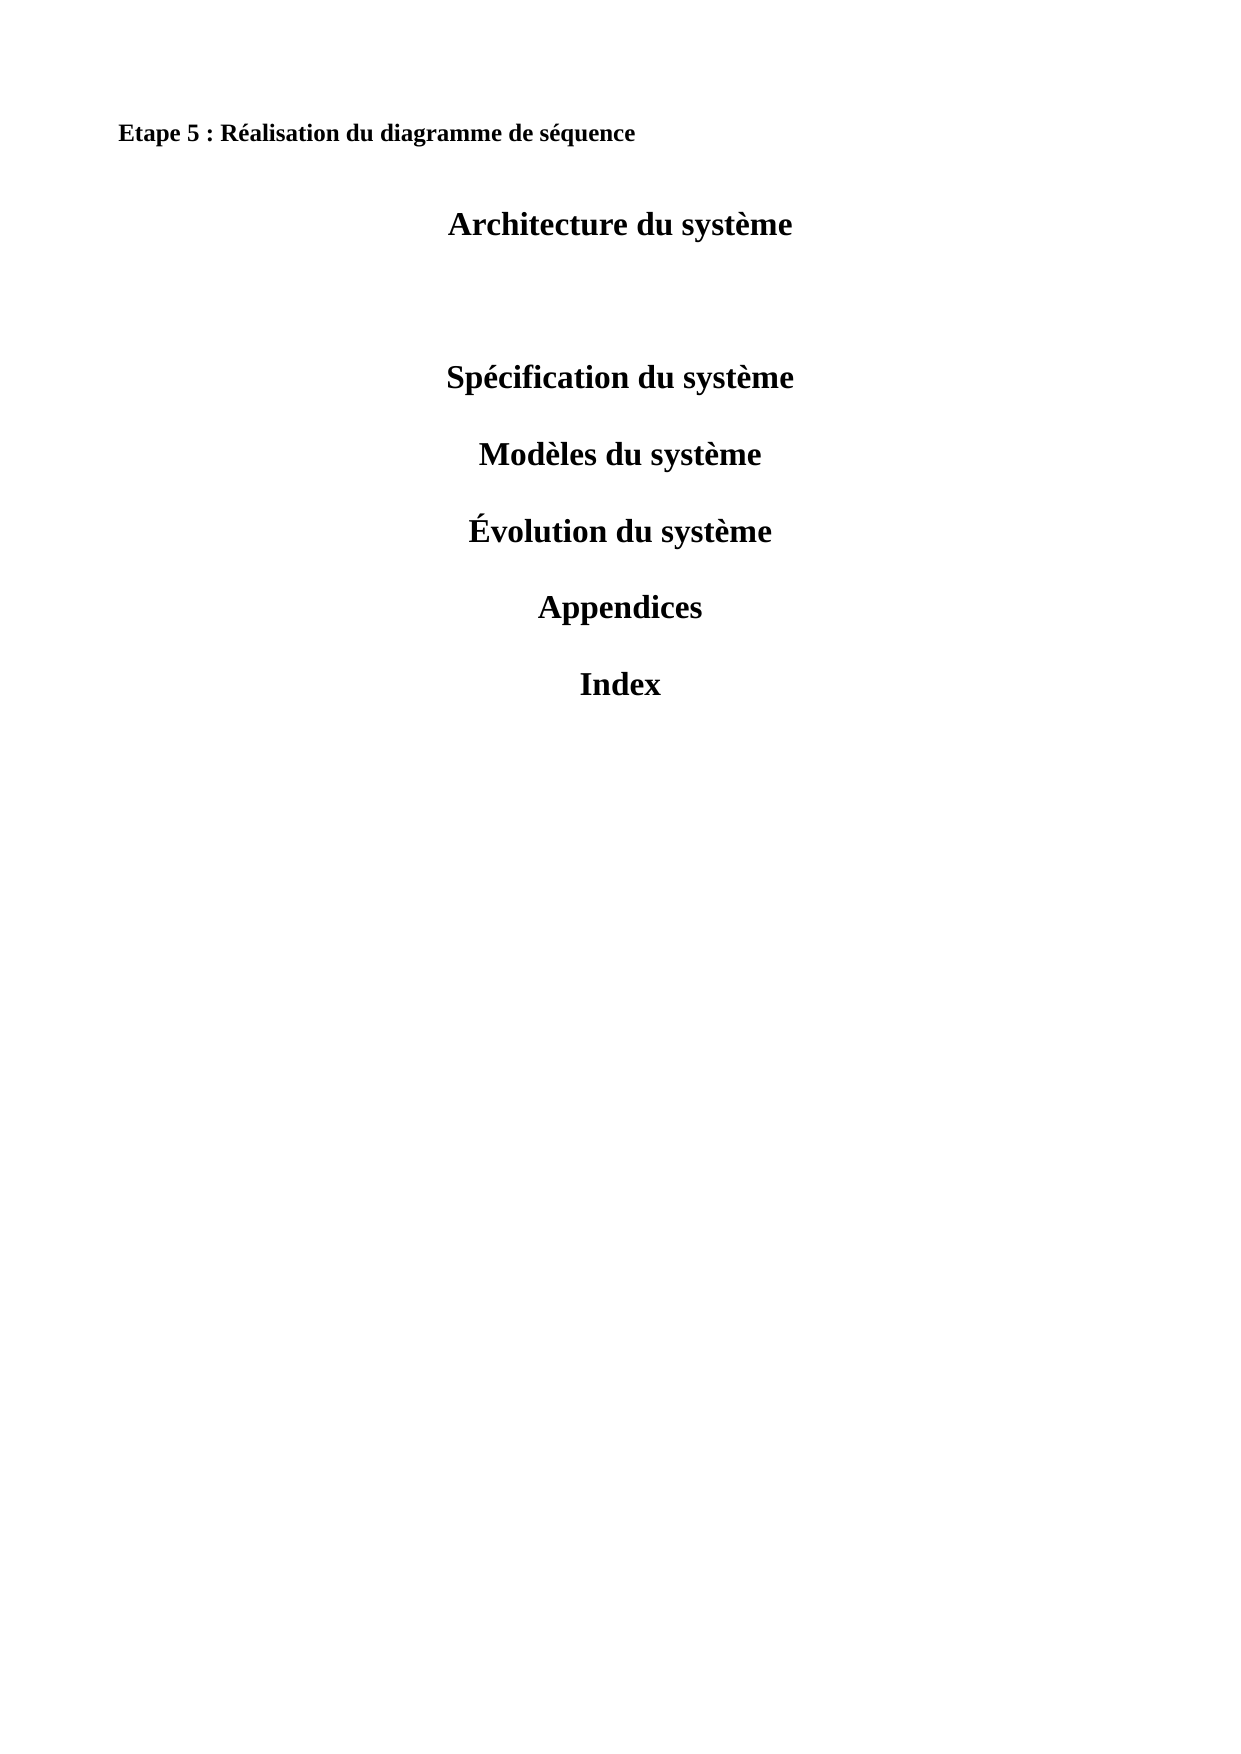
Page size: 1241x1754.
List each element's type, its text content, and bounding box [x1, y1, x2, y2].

text Évolution du système [118, 511, 1122, 549]
text Appendices [118, 588, 1122, 626]
text Etape 5 : Réalisation du diagramme de séquence [118, 118, 1122, 147]
text Spécification du système [118, 358, 1122, 396]
text Architecture du système [118, 204, 1122, 243]
text Index [118, 664, 1122, 703]
text Modèles du système [118, 434, 1122, 473]
